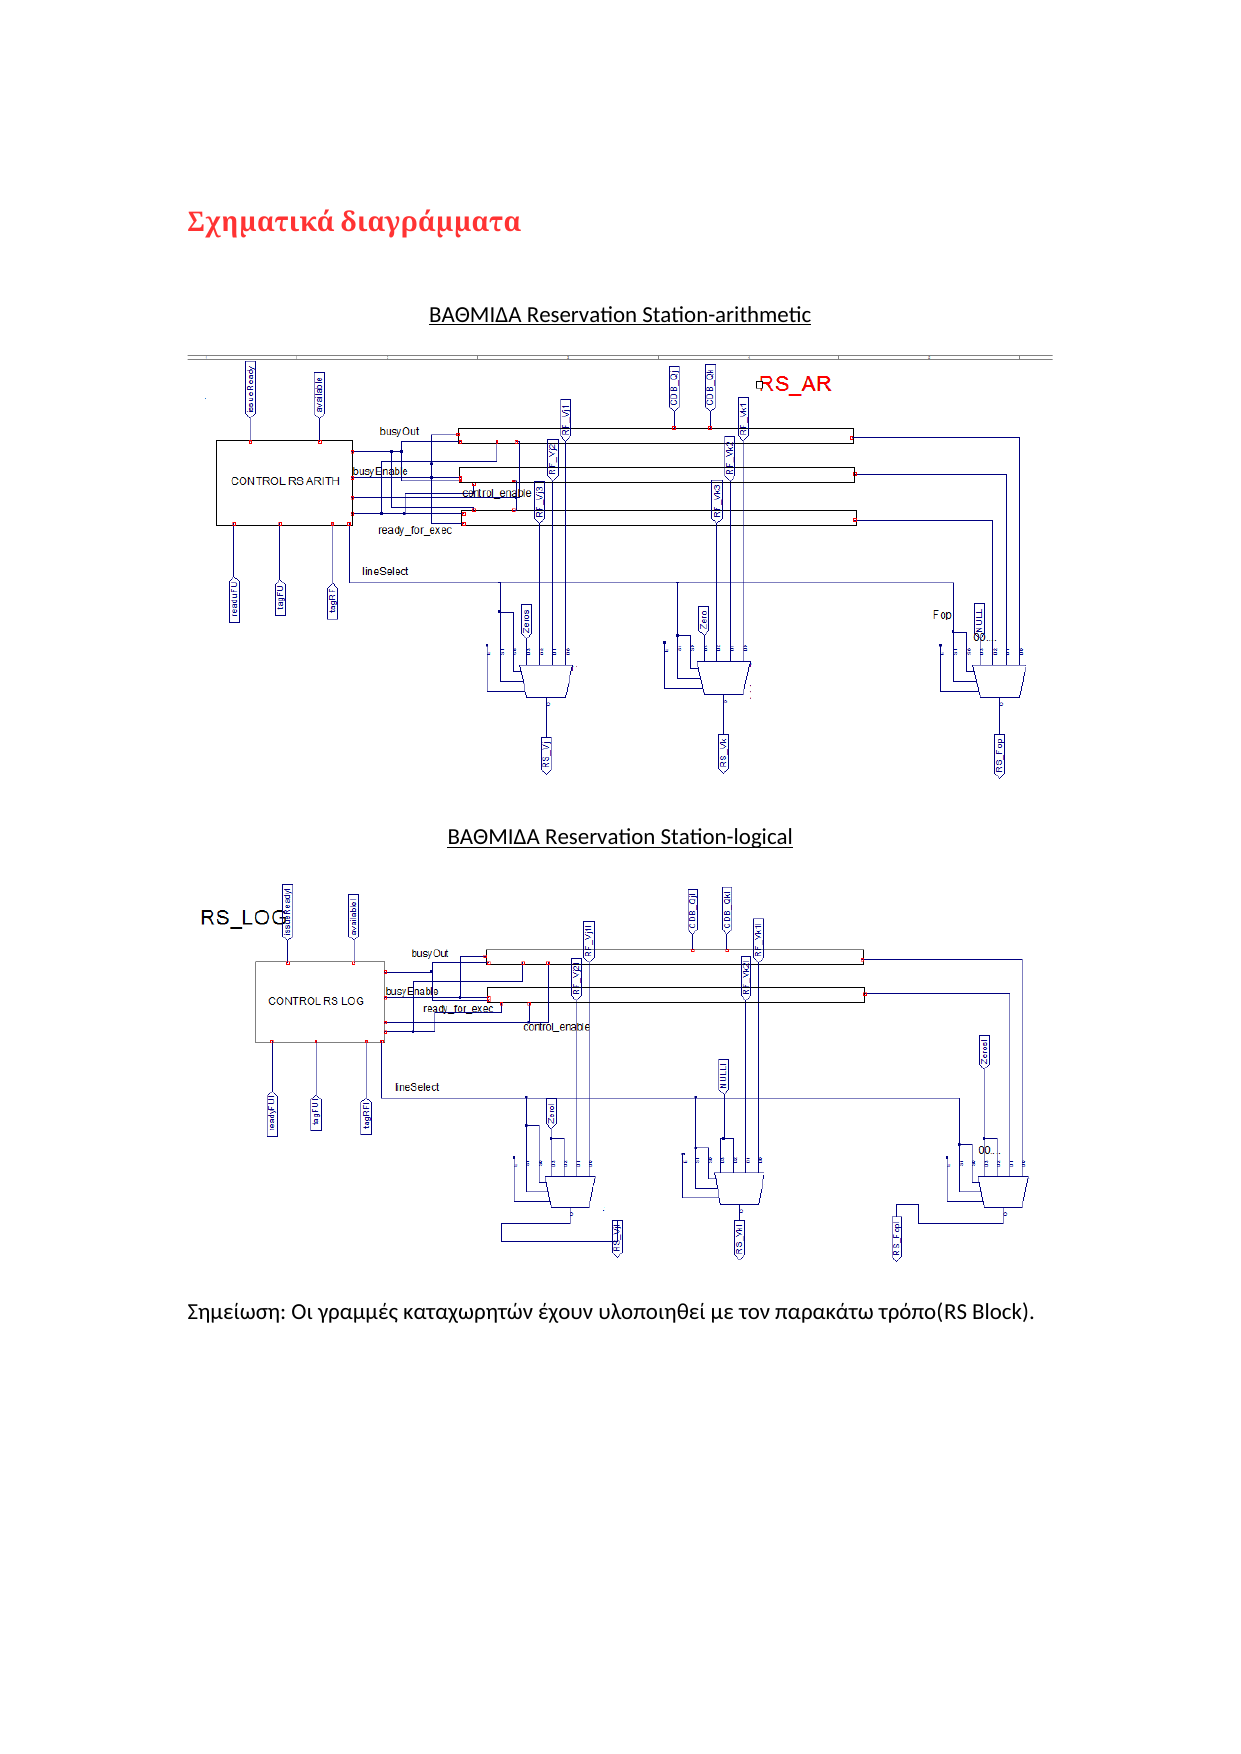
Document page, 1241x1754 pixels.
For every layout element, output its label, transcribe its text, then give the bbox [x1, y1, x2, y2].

text ΒΑΘΜΙΔΑ Reservation Station-arithmetic [187, 300, 1053, 328]
picture [187, 352, 1053, 785]
text ΒΑΘΜΙΔΑ Reservation Station-logical [187, 822, 1053, 850]
text Σημείωση: Οι γραμμές καταχωρητών έχουν υλοποιηθεί με τον παρακάτω τρόπο(RS Block). [187, 1297, 1053, 1325]
subtitle Σχηματικά διαγράμματα [187, 207, 1053, 239]
picture [187, 875, 1053, 1272]
